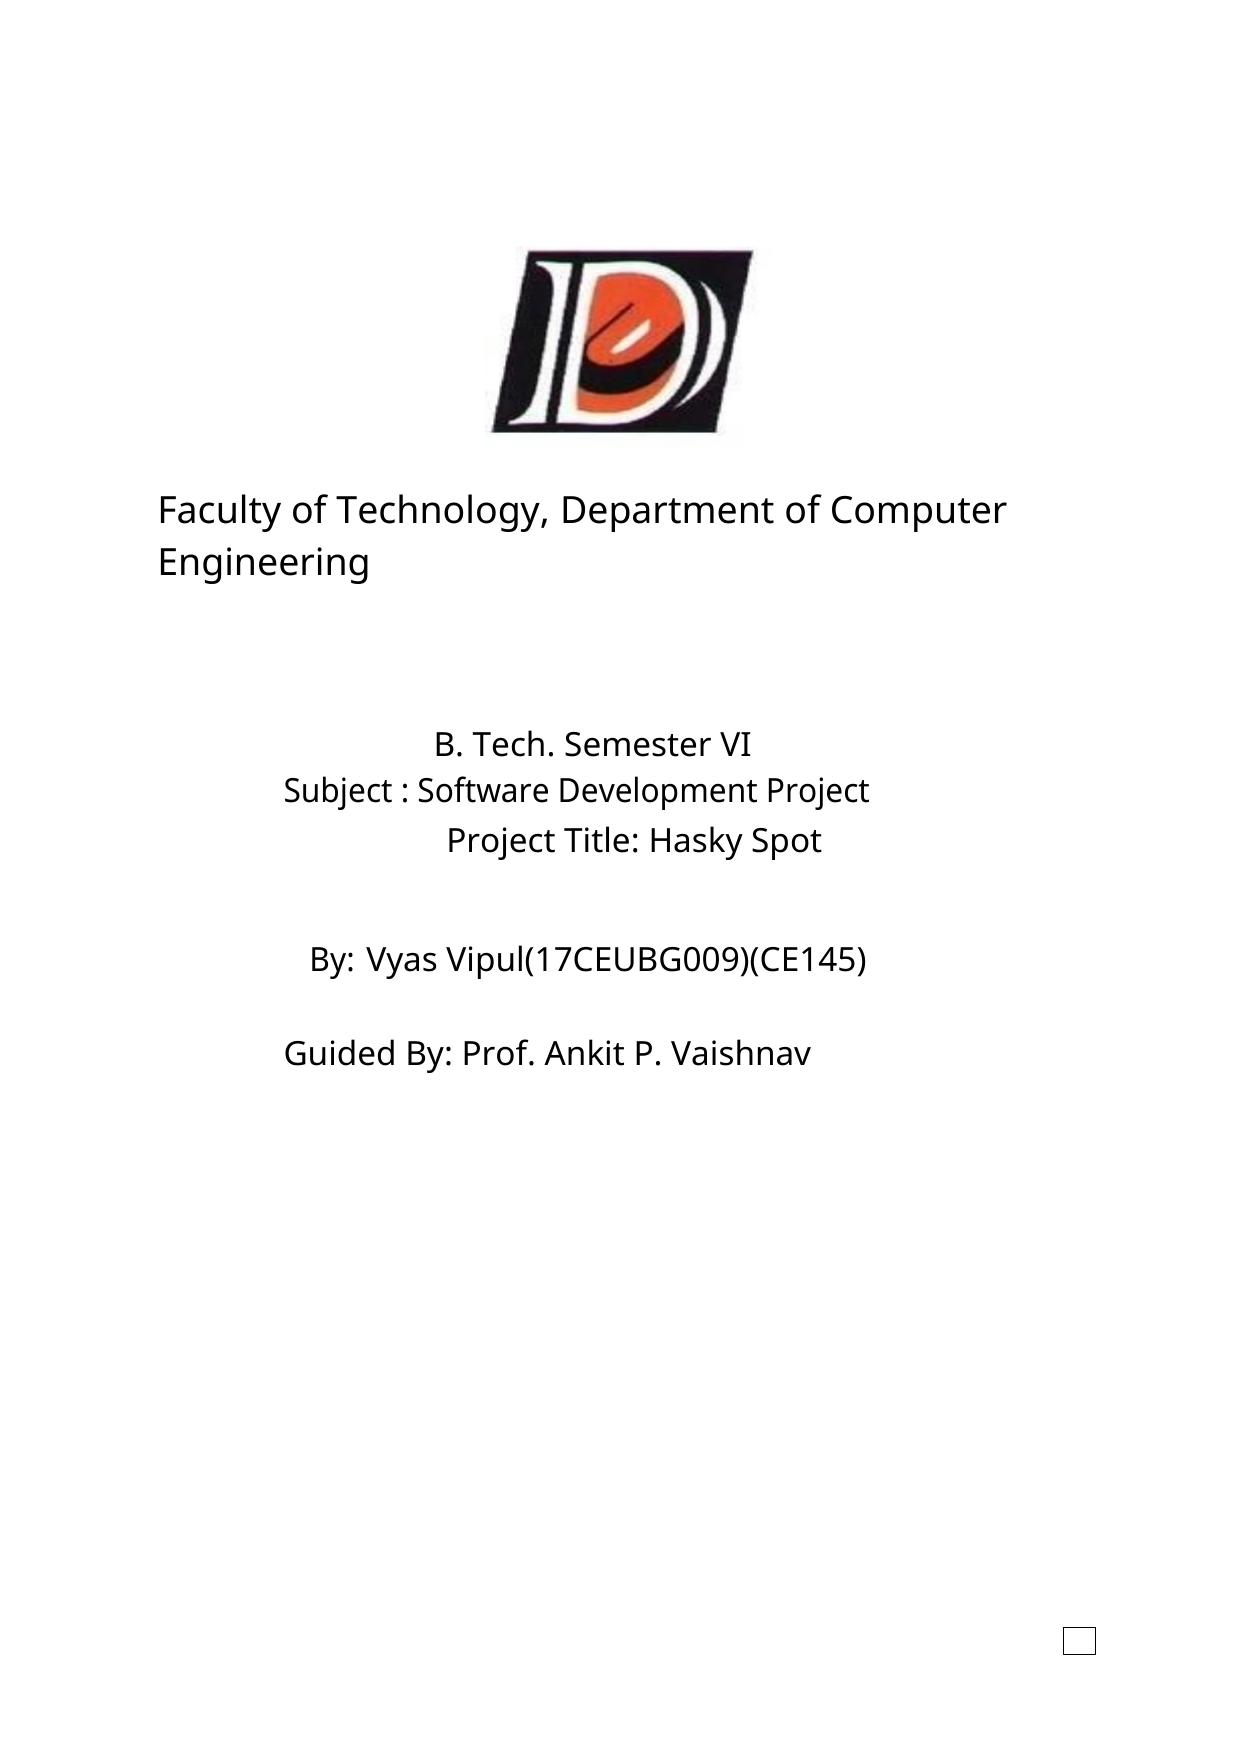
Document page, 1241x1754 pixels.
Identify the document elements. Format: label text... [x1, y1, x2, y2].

subtitle B. Tech. Semester VI [133, 721, 1176, 766]
text By: Vyas Vipul(17CEUBG009)(CE145) [133, 936, 910, 982]
picture [484, 246, 774, 448]
subtitle Subject : Software Development Project [133, 767, 1176, 812]
text Faculty of Technology, Department of Computer Engineering [157, 484, 1176, 586]
text Project Title: Hasky Spot [133, 817, 910, 863]
text Guided By: Prof. Ankit P. Vaishnav [133, 1029, 1176, 1075]
